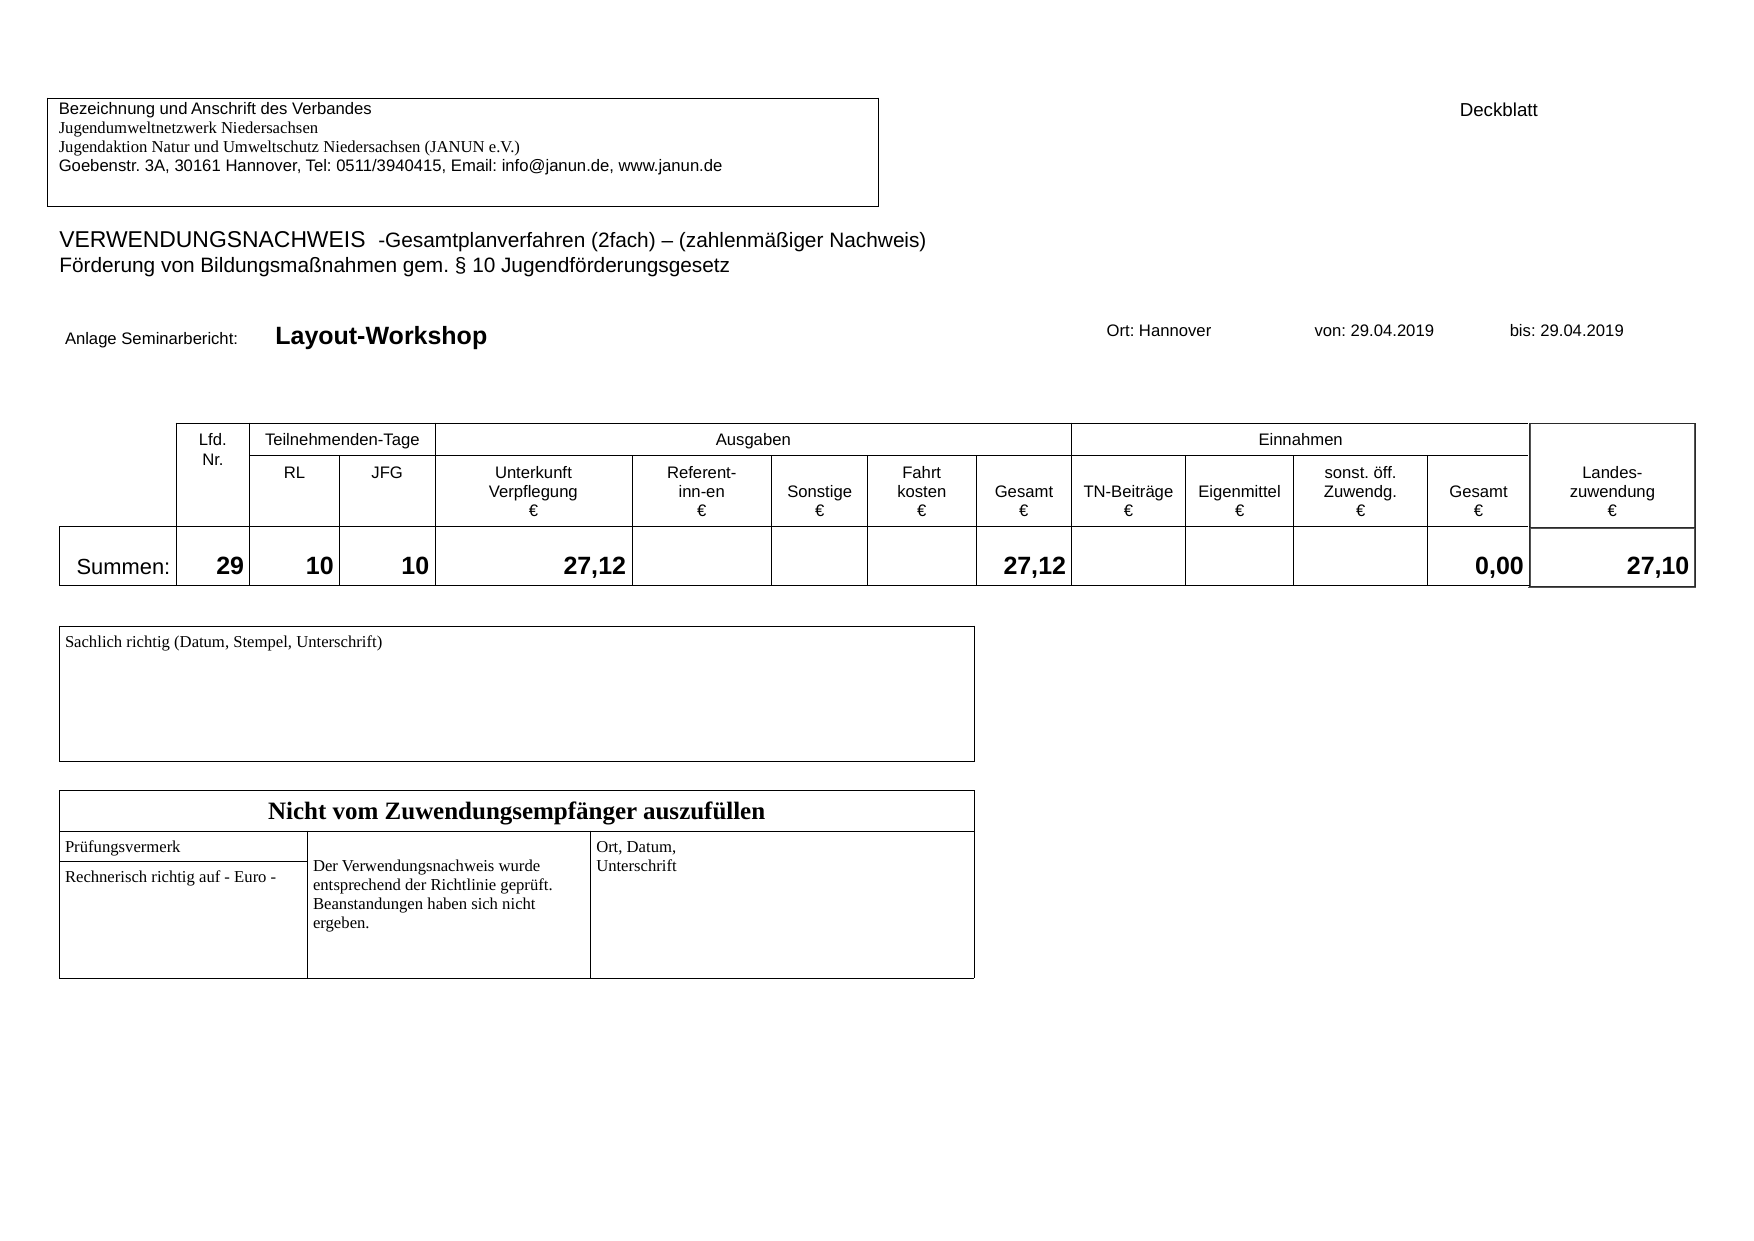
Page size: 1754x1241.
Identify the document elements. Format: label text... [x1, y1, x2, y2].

table_cell Gesamt € [977, 456, 1071, 526]
table_header Einnahmen [1072, 424, 1528, 455]
table_cell [1294, 527, 1427, 585]
table_header Nicht vom Zuwendungsempfänger auszufüllen [60, 791, 974, 831]
table_cell Referent- inn-en € [633, 456, 771, 526]
table_header Teilnehmenden-Tage [250, 424, 435, 455]
table_cell 10 [340, 527, 435, 585]
table_header bis: 29.04.2019 [1504, 315, 1695, 355]
table_cell 27,10 [1531, 529, 1694, 585]
table_cell TN-Beiträge € [1072, 456, 1185, 526]
table_cell [1186, 527, 1293, 585]
table_cell Unterkunft Verpflegung € [436, 456, 632, 526]
table_cell [868, 527, 976, 585]
table_cell Der Verwendungsnachweis wurde entsprechend der Richtlinie geprüft. Beanstandungen haben sich nicht ergeben. [308, 832, 590, 978]
table_header [59, 423, 176, 526]
table_header Landes- zuwendung € [1531, 425, 1694, 526]
table_cell Gesamt € [1428, 456, 1528, 526]
table_cell RL [250, 456, 339, 526]
table_header Layout-Workshop [270, 315, 1101, 355]
table_cell Prüfungsvermerk [60, 832, 307, 861]
table_header Ort: Hannover [1101, 315, 1309, 355]
table_cell [633, 527, 771, 585]
table_cell Eigenmittel € [1186, 456, 1293, 526]
table_cell 0,00 [1428, 527, 1528, 585]
table_header Sachlich richtig (Datum, Stempel, Unterschrift) [60, 627, 974, 761]
table_cell Rechnerisch richtig auf - Euro - [60, 862, 307, 978]
table_header Ausgaben [436, 424, 1071, 455]
table_header Bezeichnung und Anschrift des Verbandes Jugendumweltnetzwerk Niedersachsen Jugendaktion Natur und Umweltschutz Niedersachsen (JANUN e.V.) Goebenstr. 3A, 30161 Hannover, Tel: 0511/3940415, Email: info@janun.de, www.janun.de [48, 99, 878, 206]
table_cell Ort, Datum, Unterschrift [591, 832, 974, 978]
table_cell Sonstige € [772, 456, 867, 526]
text VERWENDUNGSNACHWEIS -Gesamtplanverfahren (2fach) – (zahlenmäßiger Nachweis) [59, 226, 1695, 253]
table_header von: 29.04.2019 [1309, 315, 1504, 355]
text Förderung von Bildungsmaßnahmen gem. § 10 Jugendförderungsgesetz [59, 253, 1695, 277]
table_header Deckblatt [1438, 98, 1711, 206]
table_cell sonst. öff. Zuwendg. € [1294, 456, 1427, 526]
table_header Lfd. Nr. [177, 424, 249, 526]
table_cell 27,12 [977, 527, 1071, 585]
table_cell JFG [340, 456, 435, 526]
table_cell [772, 527, 867, 585]
table_cell Summen: [60, 527, 176, 585]
table_cell [1072, 527, 1185, 585]
table_cell 29 [177, 527, 249, 585]
table_cell 27,12 [436, 527, 632, 585]
table_cell 10 [250, 527, 339, 585]
table_header [879, 98, 1438, 206]
table_cell Fahrt kosten € [868, 456, 976, 526]
table_header Anlage Seminarbericht: [59, 315, 269, 355]
